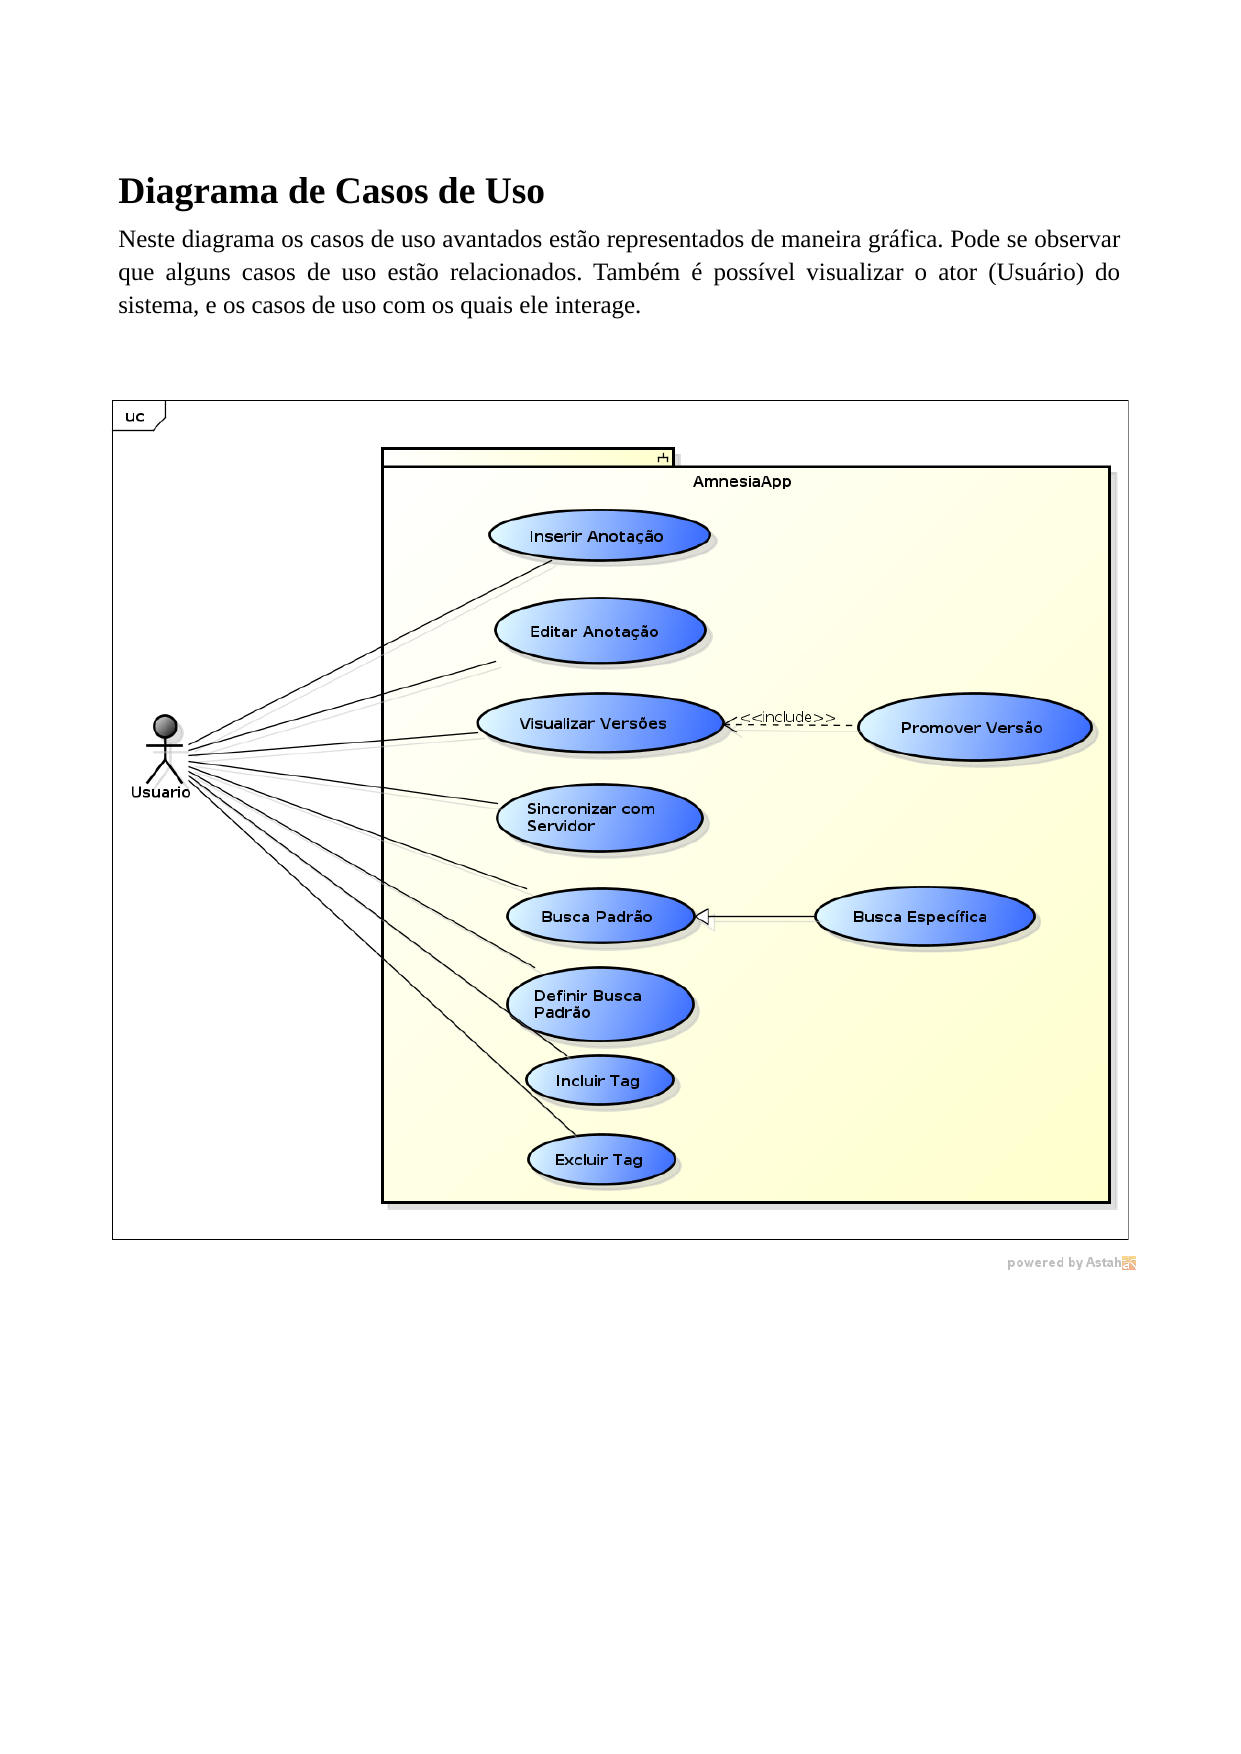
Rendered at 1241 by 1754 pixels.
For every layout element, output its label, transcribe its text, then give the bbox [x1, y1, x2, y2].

subtitle Neste diagrama os casos de uso avantados estão representados de maneira gráfica. Pode se observar que alguns casos de uso estão relacionados. Também é possível visualizar o ator (Usuário) do sistema, e os casos de uso com os quais ele interage. [118, 224, 1122, 318]
subtitle Diagrama de Casos de Uso [118, 168, 1122, 211]
picture [100, 388, 1140, 1274]
